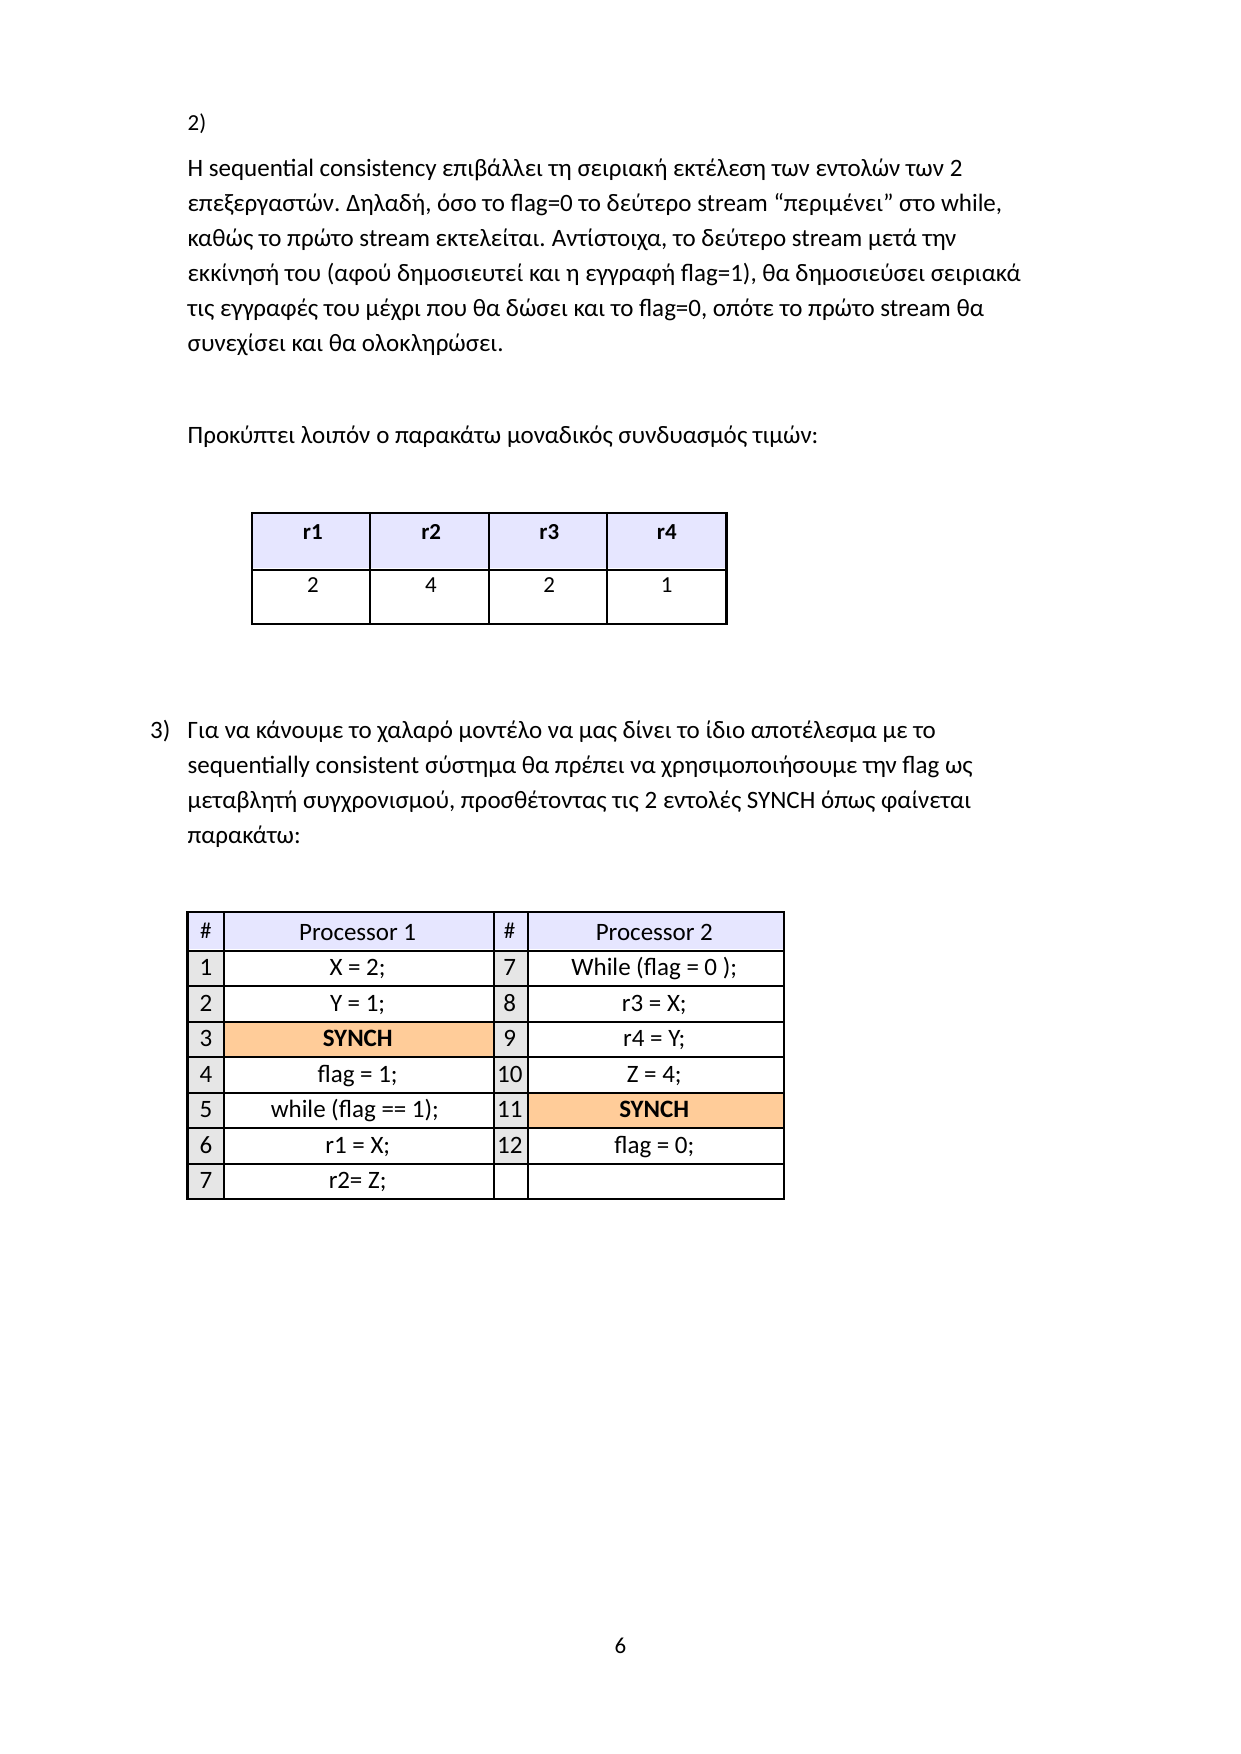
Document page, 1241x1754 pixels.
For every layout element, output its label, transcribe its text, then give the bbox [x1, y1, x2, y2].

table_cell While (flag = 0 ); [529, 952, 783, 985]
table_cell r2= Z; [225, 1165, 493, 1198]
table_header r1 [253, 514, 369, 568]
table_cell X = 2; [225, 952, 493, 985]
table_header r2 [371, 514, 488, 568]
table_cell 10 [495, 1058, 527, 1092]
table_header Processor 1 [225, 913, 493, 949]
table_cell 7 [495, 952, 527, 985]
table_cell Y = 1; [225, 987, 493, 1021]
table_cell SYNCH [529, 1094, 783, 1127]
table_cell flag = 0; [529, 1129, 783, 1163]
table_header # [495, 913, 527, 949]
table_cell [529, 1165, 783, 1198]
table_cell 9 [495, 1023, 527, 1056]
table_cell 6 [189, 1129, 223, 1163]
table_cell r1 = X; [225, 1129, 493, 1163]
table_header r3 [490, 514, 606, 568]
table_cell 1 [608, 571, 725, 622]
table_header # [189, 913, 223, 949]
table_cell SYNCH [225, 1023, 493, 1056]
table_cell 2 [189, 987, 223, 1021]
table_header r4 [608, 514, 725, 568]
table_cell 1 [189, 952, 223, 985]
table_cell while (flag == 1); [225, 1094, 493, 1127]
table_cell [495, 1165, 527, 1198]
table_cell 8 [495, 987, 527, 1021]
table_cell 2 [253, 571, 369, 622]
table_cell 2 [490, 571, 606, 622]
table_cell 12 [495, 1129, 527, 1163]
table_cell Z = 4; [529, 1058, 783, 1092]
table_cell flag = 1; [225, 1058, 493, 1092]
list Προκύπτει λοιπόν ο παρακάτω μοναδικός συνδυασμός τιμών: [150, 419, 1053, 450]
text 3) Για να κάνουμε το χαλαρό μοντέλο να μας δίνει το ίδιο αποτέλεσμα με το sequentially consistent σύστημα θα πρέπει να χρησιμοποιήσουμε την flag ως μεταβλητή συγχρονισμού, προσθέτοντας τις 2 εντολές SYNCH όπως φαίνεται παρακάτω: [150, 714, 1053, 849]
table_header Processor 2 [529, 913, 783, 949]
table_cell 7 [189, 1165, 223, 1198]
table_cell 5 [189, 1094, 223, 1127]
table_cell 11 [495, 1094, 527, 1127]
table_cell r4 = Y; [529, 1023, 783, 1056]
table_cell r3 = X; [529, 987, 783, 1021]
table_cell 4 [189, 1058, 223, 1092]
table_cell 4 [371, 571, 488, 622]
table_cell 3 [189, 1023, 223, 1056]
list H sequential consistency επιβάλλει τη σειριακή εκτέλεση των εντολών των 2 επεξεργαστών. Δηλαδή, όσο το flag=0 το δεύτερο stream “περιμένει” στο while, καθώς το πρώτο stream εκτελείται. Αντίστοιχα, το δεύτερο stream μετά την εκκίνησή του (αφού δημοσιευτεί και η εγγραφή flag=1), θα δημοσιεύσει σειριακά τις εγγραφές του μέχρι που θα δώσει και το flag=0, οπότε το πρώτο stream θα συνεχίσει και θα ολοκληρώσει. [187, 152, 1053, 358]
